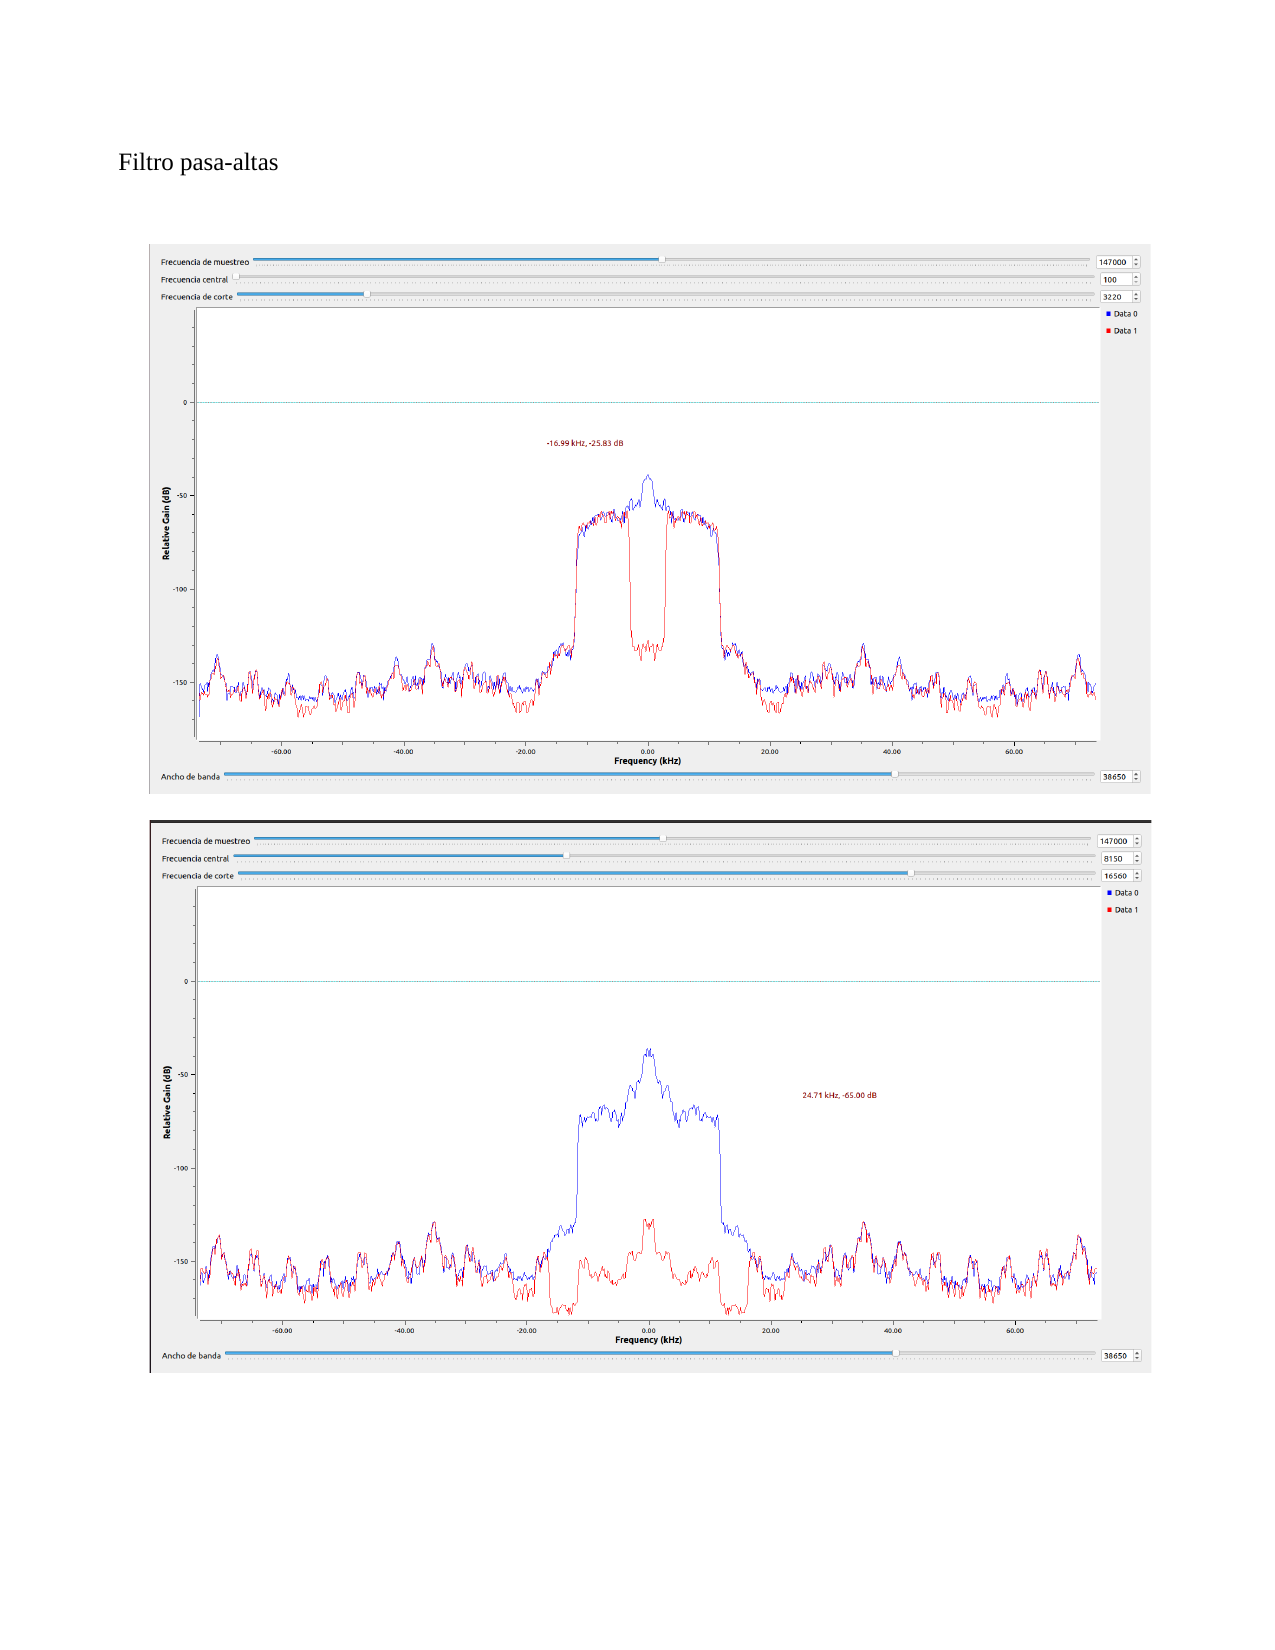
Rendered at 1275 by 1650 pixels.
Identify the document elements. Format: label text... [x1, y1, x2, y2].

text Filtro pasa-altas [118, 147, 1157, 176]
picture [149, 820, 1152, 1373]
picture [149, 244, 1151, 794]
